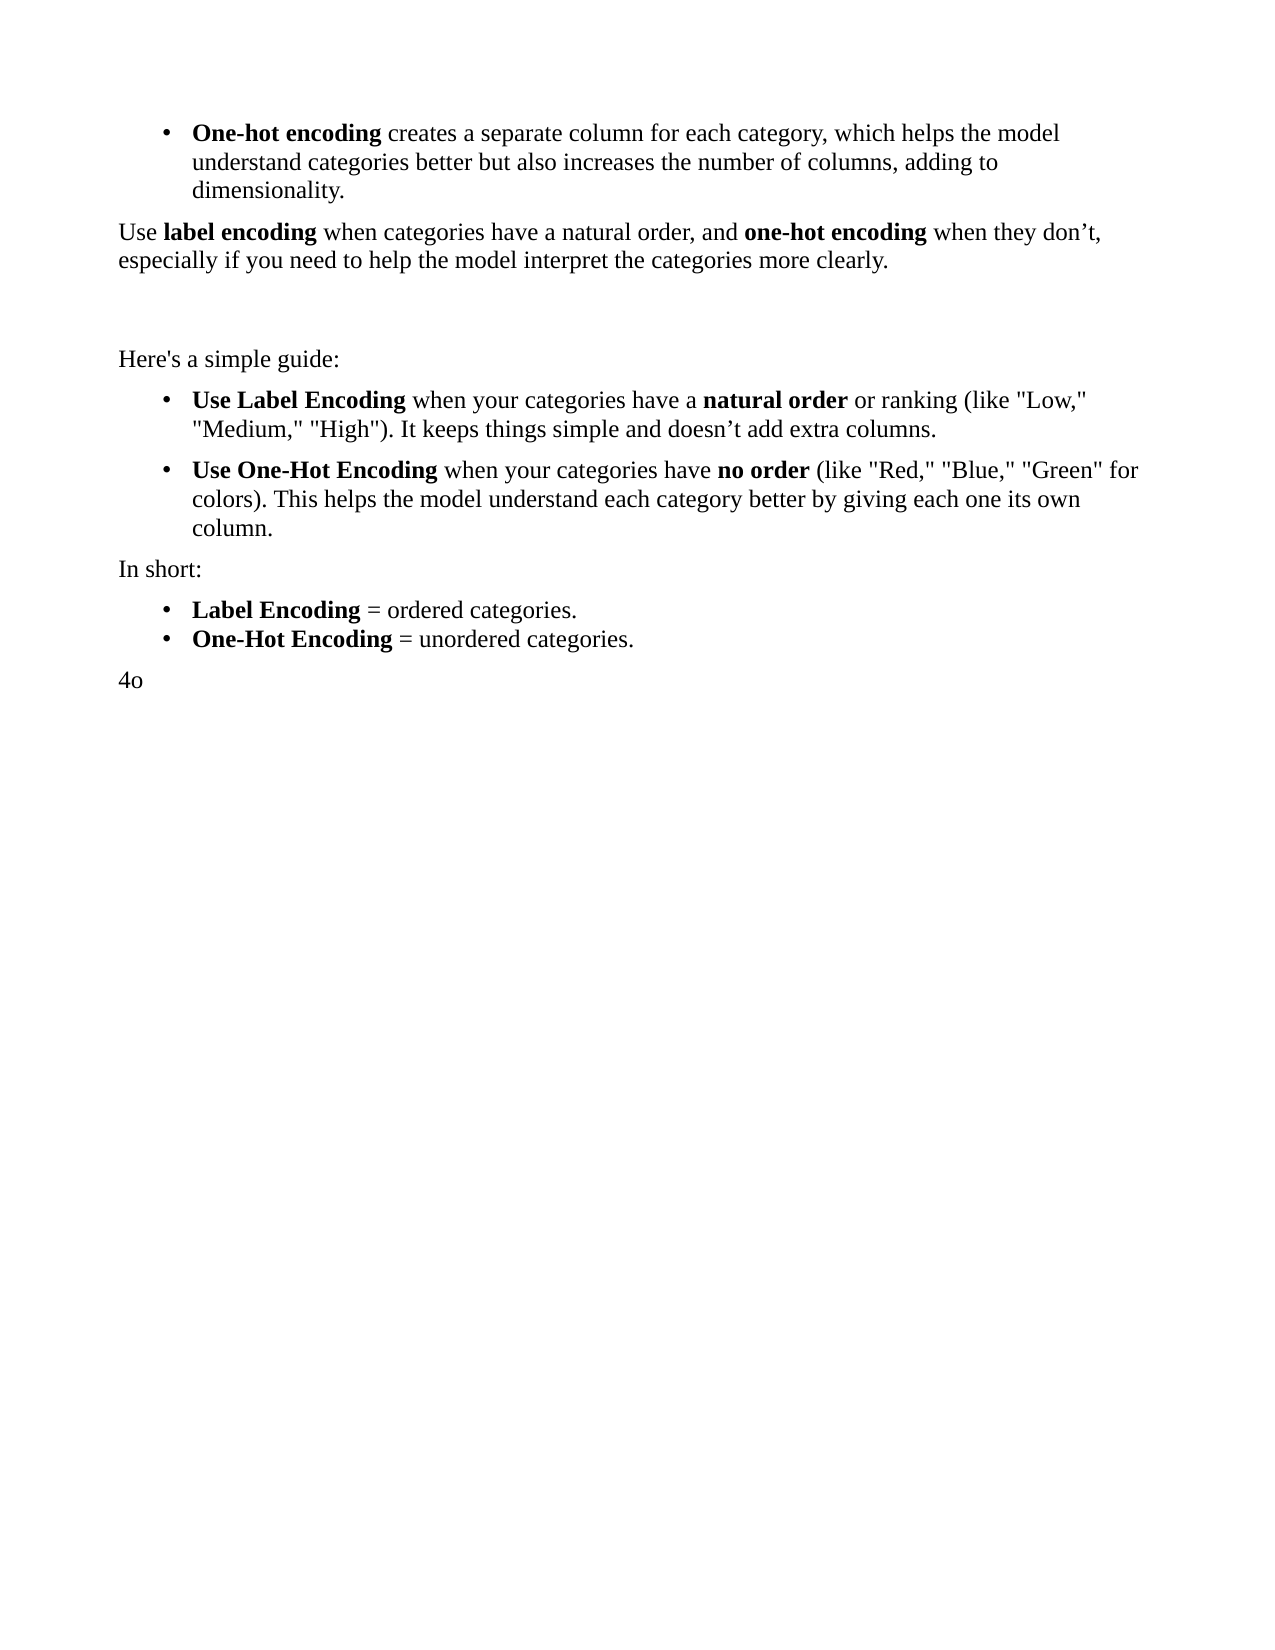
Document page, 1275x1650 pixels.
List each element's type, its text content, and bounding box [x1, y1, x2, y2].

list One-hot encoding creates a separate column for each category, which helps the model understand categories better but also increases the number of columns, adding to dimensionality. [162, 118, 1157, 204]
list Use Label Encoding when your categories have a natural order or ranking (like "Low," "Medium," "High"). It keeps things simple and doesn’t add extra columns. [162, 386, 1157, 443]
list One-Hot Encoding = unordered categories. [162, 624, 1157, 653]
text 4o [118, 666, 1157, 694]
text Here's a simple guide: [118, 344, 1157, 373]
text In short: [118, 554, 1157, 583]
list Label Encoding = ordered categories. [162, 596, 1157, 624]
text Use label encoding when categories have a natural order, and one-hot encoding when they don’t, especially if you need to help the model interpret the categories more clearly. [118, 217, 1157, 274]
list Use One-Hot Encoding when your categories have no order (like "Red," "Blue," "Green" for colors). This helps the model understand each category better by giving each one its own column. [162, 456, 1157, 542]
